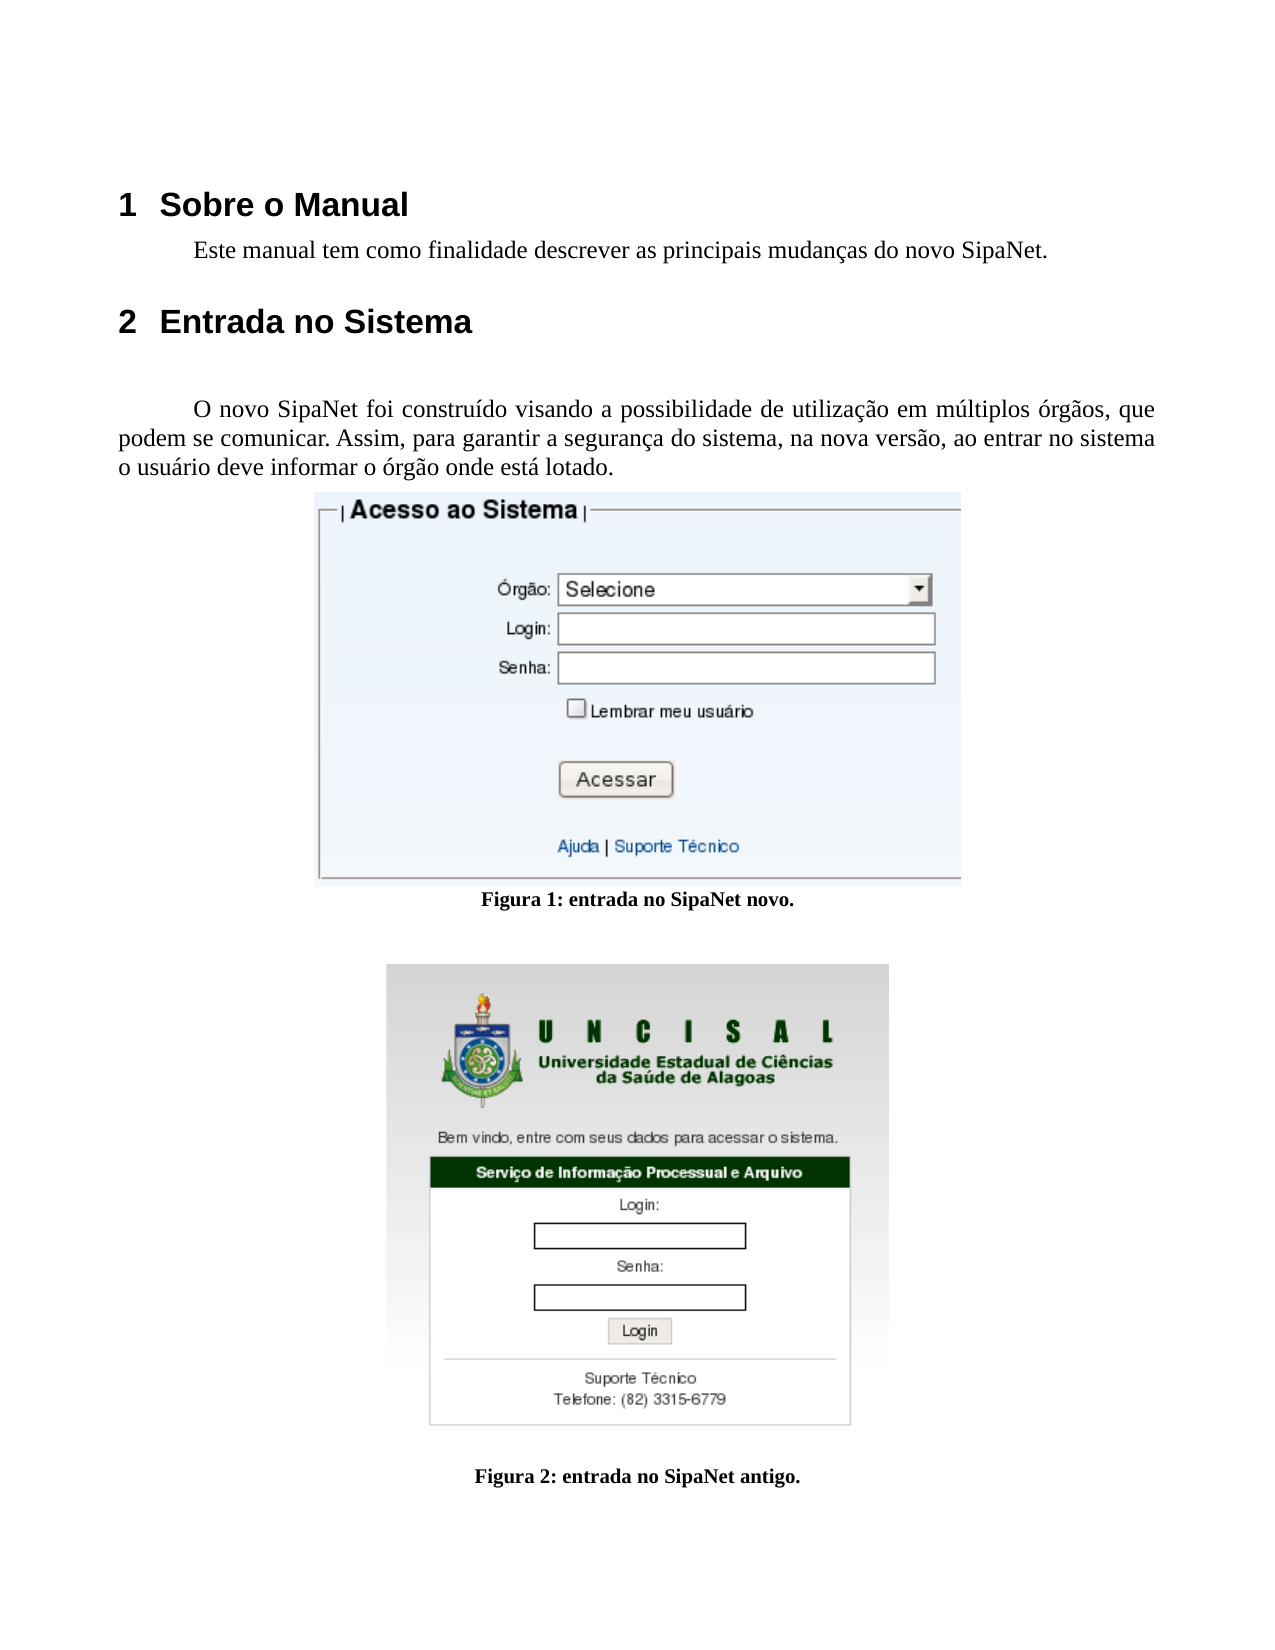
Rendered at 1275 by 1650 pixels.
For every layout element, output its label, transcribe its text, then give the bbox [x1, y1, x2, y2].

subtitle Entrada no Sistema [118, 302, 1157, 340]
picture [314, 492, 961, 887]
picture [386, 964, 889, 1465]
text Figura 1: entrada no SipaNet novo. [118, 493, 1157, 911]
text Figura 2: entrada no SipaNet antigo. [118, 964, 1157, 1488]
text Este manual tem como finalidade descrever as principais mudanças do novo SipaNet. [118, 236, 1157, 264]
text O novo SipaNet foi construído visando a possibilidade de utilização em múltiplos órgãos, que podem se comunicar. Assim, para garantir a segurança do sistema, na nova versão, ao entrar no sistema o usuário deve informar o órgão onde está lotado. [118, 394, 1157, 480]
subtitle Sobre o Manual [118, 184, 1157, 223]
